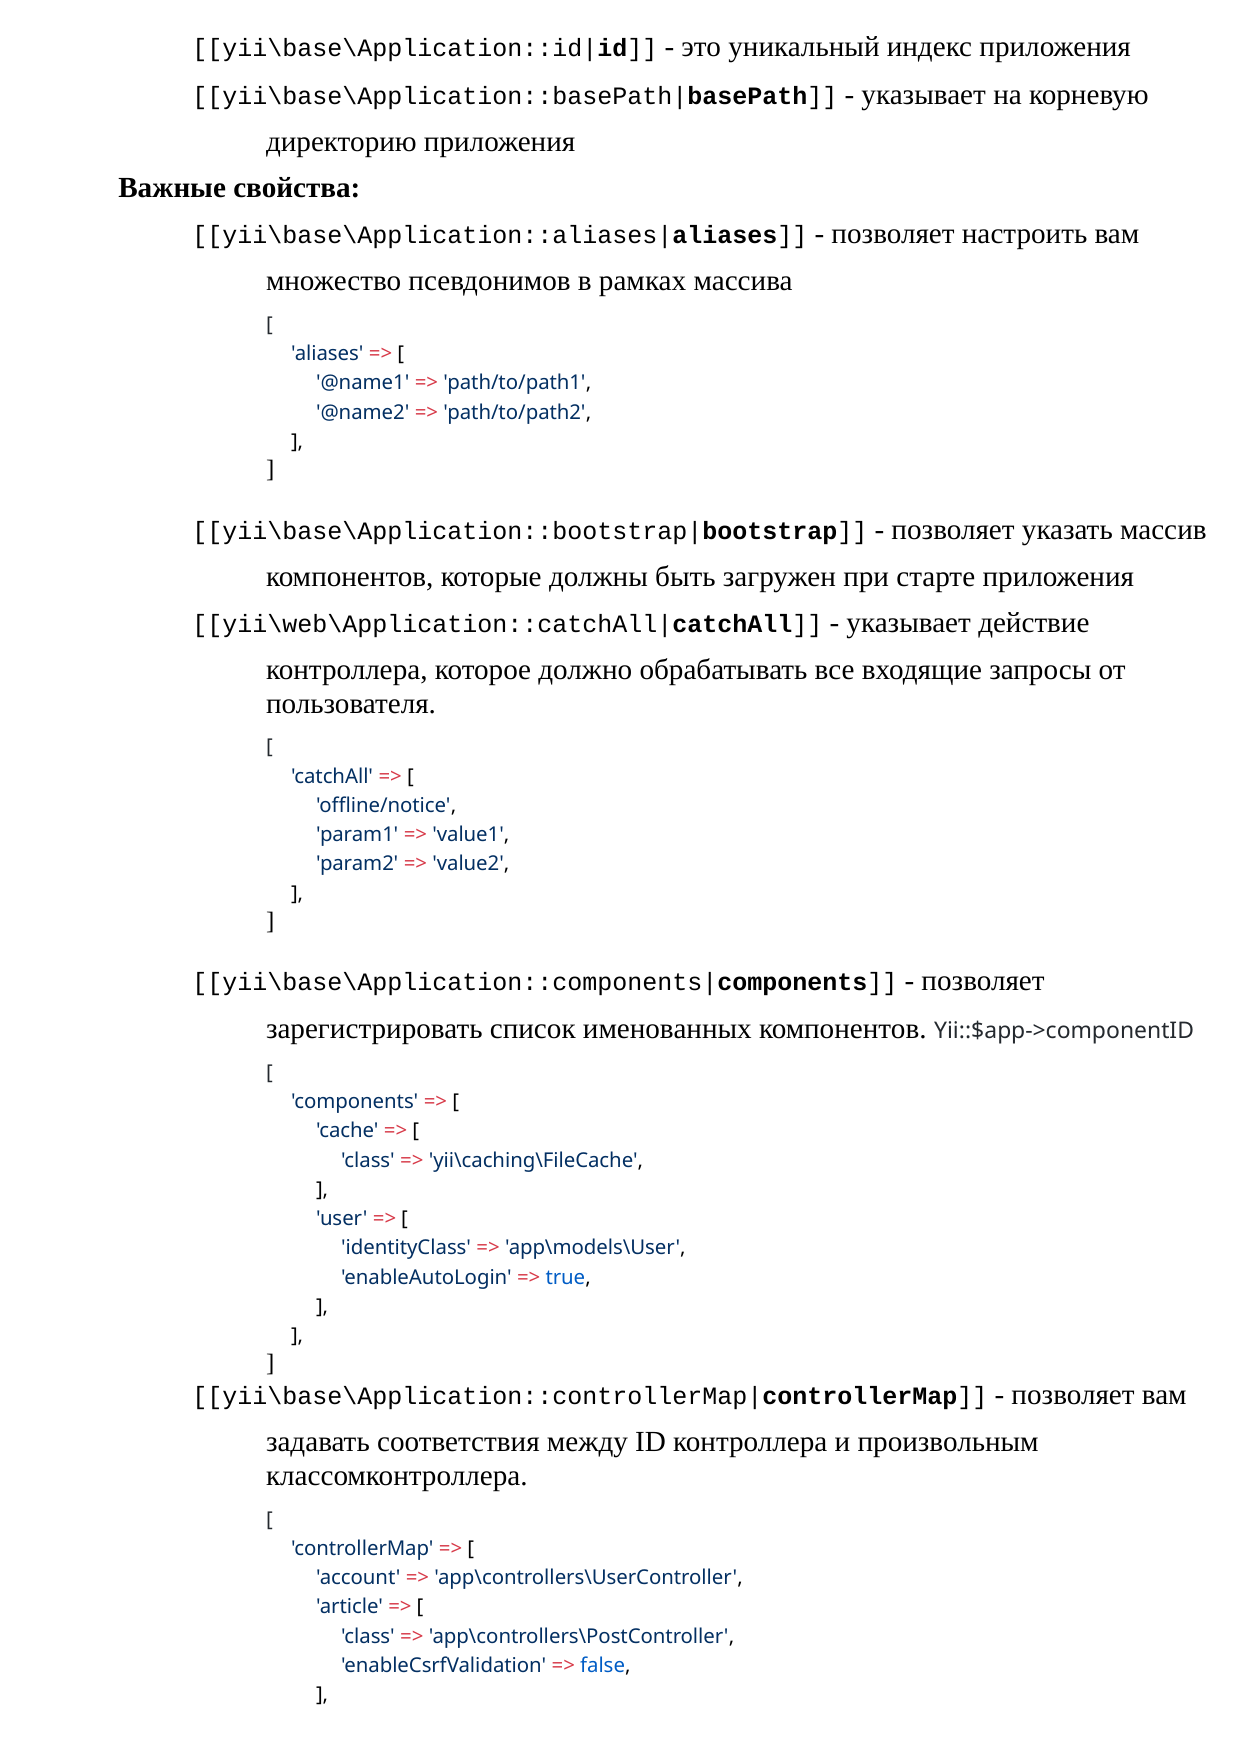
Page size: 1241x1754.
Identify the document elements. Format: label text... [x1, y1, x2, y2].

text 'account' => 'app\controllers\UserController', [266, 1561, 1211, 1590]
text '@name1' => 'path/to/path1', [266, 366, 1211, 396]
text контроллера, которое должно обрабатывать все входящие запросы от пользователя. [266, 652, 1211, 719]
text 'enableAutoLogin' => true, [266, 1261, 1211, 1290]
text [[yii\base\Application::id|id]] - это уникальный индекс приложения [192, 29, 1211, 64]
text [ [266, 309, 1211, 337]
text 'cache' => [ [266, 1114, 1211, 1144]
text [[yii\web\Application::catchAll|catchAll]] - указывает действие [192, 605, 1211, 640]
text [ [266, 732, 1211, 760]
text [ [266, 1057, 1211, 1085]
text 'controllerMap' => [ [266, 1532, 1211, 1561]
text 'class' => 'yii\caching\FileCache', [266, 1144, 1211, 1173]
text зарегистрировать список именованных компонентов. Yii::$app->componentID [266, 1011, 1211, 1045]
text [[yii\base\Application::aliases|aliases]] - позволяет настроить вам [192, 216, 1211, 251]
text 'article' => [ [266, 1590, 1211, 1620]
text [[yii\base\Application::components|components]] - позволяет [192, 963, 1211, 998]
text ], [266, 877, 1211, 906]
text директорию приложения [266, 124, 1211, 158]
text [[yii\base\Application::controllerMap|controllerMap]] - позволяет вам [192, 1377, 1211, 1412]
text ], [266, 425, 1211, 454]
text ], [266, 1173, 1211, 1202]
text 'identityClass' => 'app\models\User', [266, 1231, 1211, 1261]
text 'class' => 'app\controllers\PostController', [266, 1620, 1211, 1649]
text ], [266, 1678, 1211, 1707]
text 'catchAll' => [ [266, 760, 1211, 789]
text компонентов, которые должны быть загружен при старте приложения [266, 559, 1211, 593]
text 'aliases' => [ [266, 337, 1211, 366]
text [ [266, 1504, 1211, 1532]
text 'user' => [ [266, 1202, 1211, 1231]
text 'components' => [ [266, 1085, 1211, 1114]
text ] [266, 454, 1211, 483]
text 'param1' => 'value1', [266, 818, 1211, 847]
text ], [266, 1290, 1211, 1319]
text 'offline/notice', [266, 789, 1211, 818]
text [[yii\base\Application::bootstrap|bootstrap]] - позволяет указать массив [192, 512, 1211, 547]
text 'enableCsrfValidation' => false, [266, 1649, 1211, 1678]
text 'param2' => 'value2', [266, 847, 1211, 877]
text ] [266, 1348, 1211, 1377]
text ] [266, 906, 1211, 935]
text '@name2' => 'path/to/path2', [266, 396, 1211, 425]
text задавать соответствия между ID контроллера и произвольным классомконтроллера. [266, 1424, 1211, 1492]
text ], [266, 1319, 1211, 1348]
text множество псевдонимов в рамках массива [266, 263, 1211, 297]
text Важные свойства: [118, 170, 1211, 204]
text [[yii\base\Application::basePath|basePath]] - указывает на корневую [192, 77, 1211, 112]
